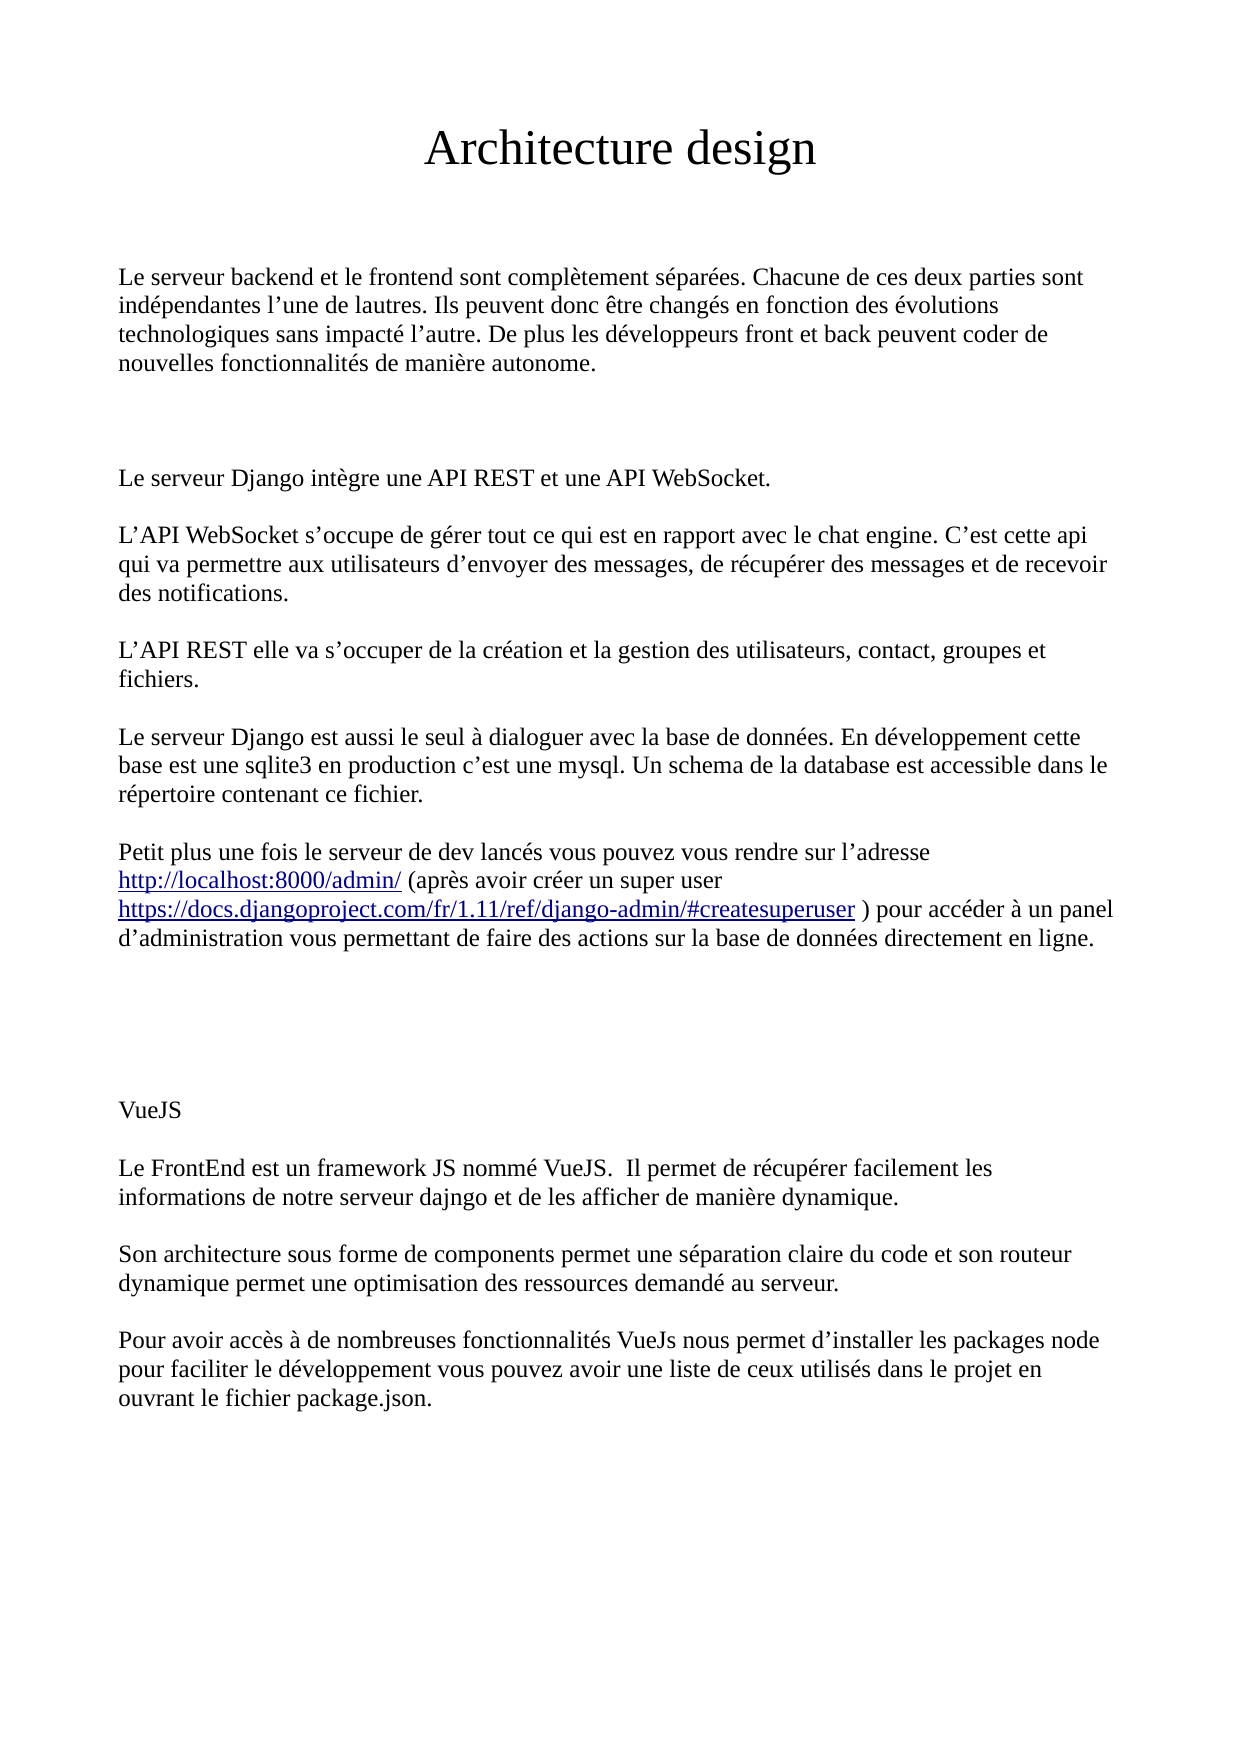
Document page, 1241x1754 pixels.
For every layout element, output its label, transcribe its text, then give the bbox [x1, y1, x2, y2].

text VueJS [118, 1096, 1122, 1124]
text Architecture design [118, 118, 1122, 176]
text L’API WebSocket s’occupe de gérer tout ce qui est en rapport avec le chat engine. C’est cette api qui va permettre aux utilisateurs d’envoyer des messages, de récupérer des messages et de recevoir des notifications. [118, 521, 1122, 607]
text Le serveur Django est aussi le seul à dialoguer avec la base de données. En développement cette base est une sqlite3 en production c’est une mysql. Un schema de la database est accessible dans le répertoire contenant ce fichier. [118, 722, 1122, 808]
text Son architecture sous forme de components permet une séparation claire du code et son routeur dynamique permet une optimisation des ressources demandé au serveur. [118, 1239, 1122, 1297]
text Pour avoir accès à de nombreuses fonctionnalités VueJs nous permet d’installer les packages node pour faciliter le développement vous pouvez avoir une liste de ceux utilisés dans le projet en ouvrant le fichier package.json. [118, 1326, 1122, 1412]
text L’API REST elle va s’occuper de la création et la gestion des utilisateurs, contact, groupes et fichiers. [118, 636, 1122, 693]
text Le serveur Django intègre une API REST et une API WebSocket. [118, 463, 1122, 492]
text Le serveur backend et le frontend sont complètement séparées. Chacune de ces deux parties sont indépendantes l’une de lautres. Ils peuvent donc être changés en fonction des évolutions technologiques sans impacté l’autre. De plus les développeurs front et back peuvent coder de nouvelles fonctionnalités de manière autonome. [118, 262, 1122, 377]
text Le FrontEnd est un framework JS nommé VueJS. Il permet de récupérer facilement les informations de notre serveur dajngo et de les afficher de manière dynamique. [118, 1153, 1122, 1239]
text Petit plus une fois le serveur de dev lancés vous pouvez vous rendre sur l’adresse http://localhost:8000/admin/ (après avoir créer un super user https://docs.djangoproject.com/fr/1.11/ref/django-admin/#createsuperuser ) pour accéder à un panel d’administration vous permettant de faire des actions sur la base de données directement en ligne. [118, 837, 1122, 952]
